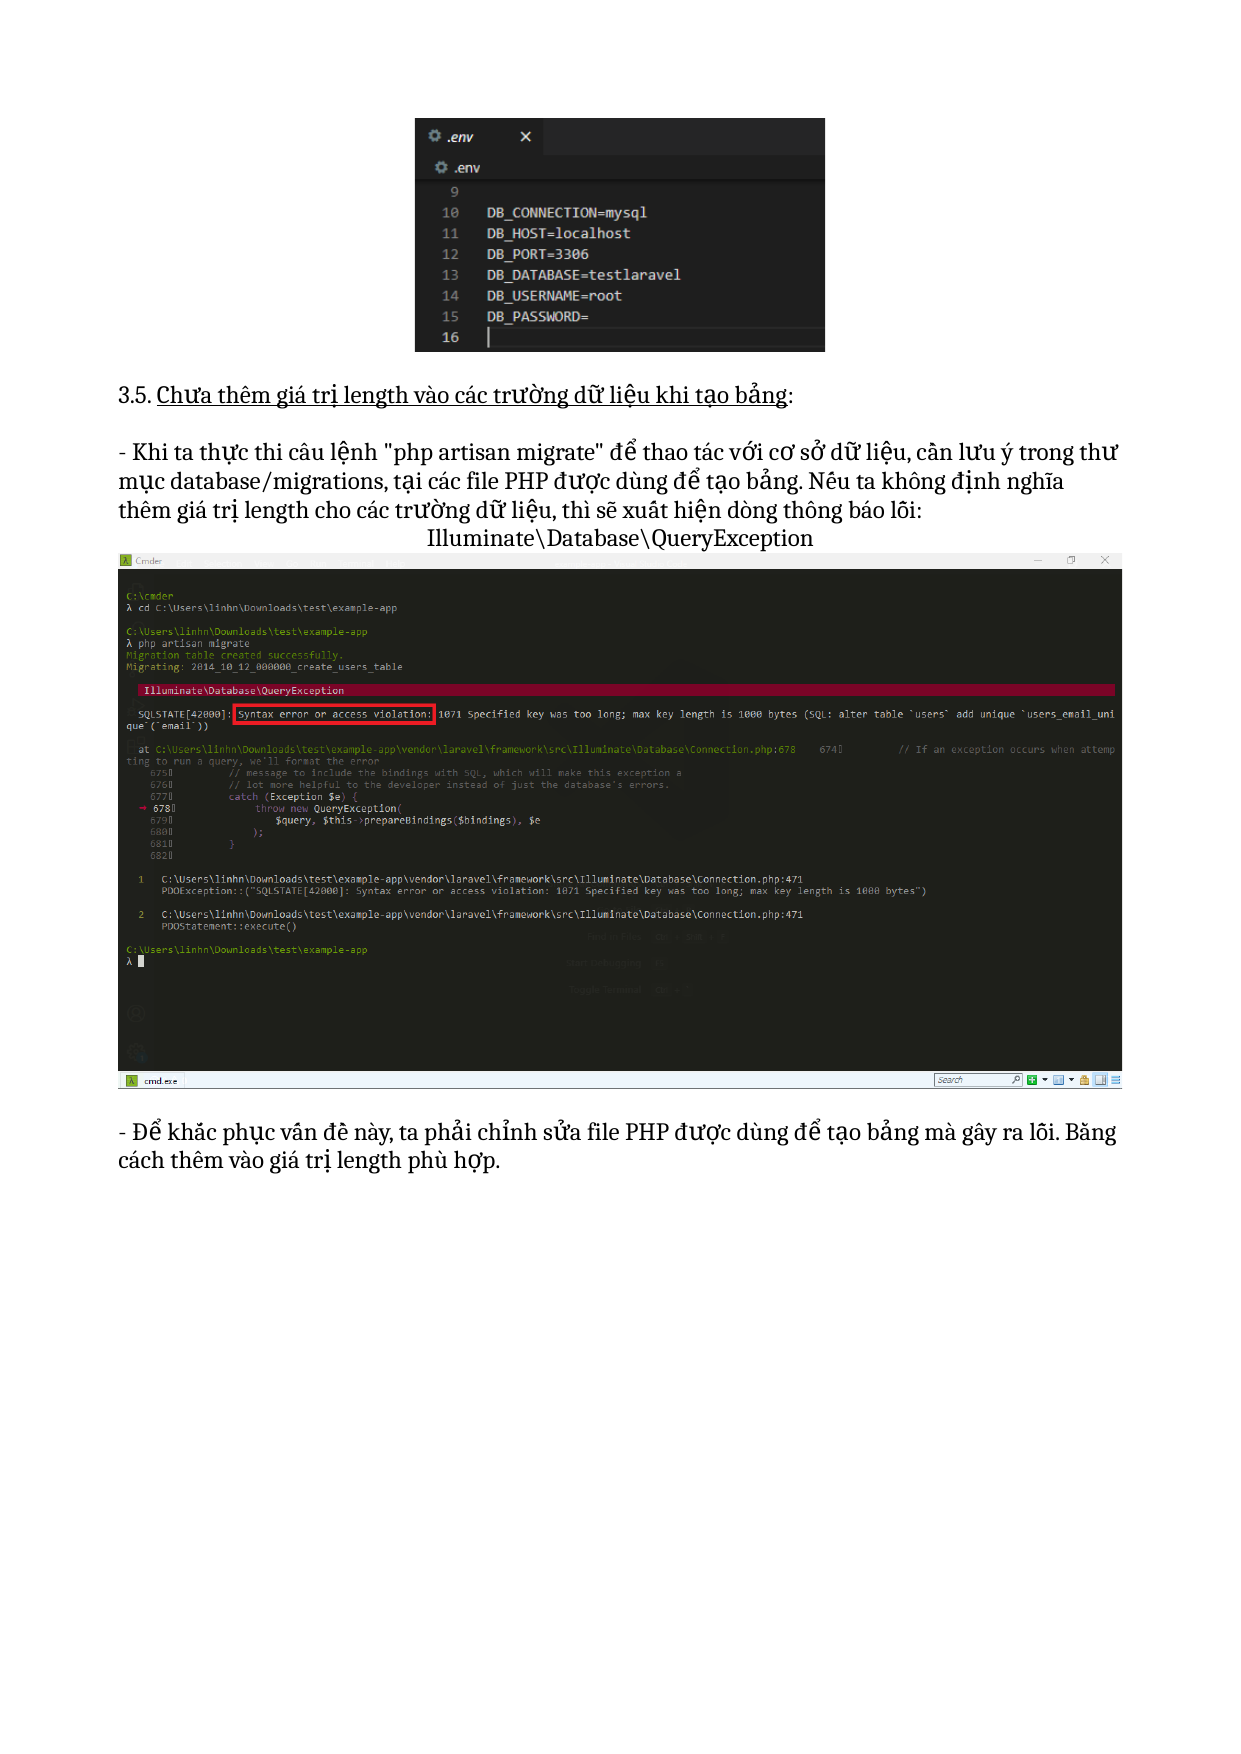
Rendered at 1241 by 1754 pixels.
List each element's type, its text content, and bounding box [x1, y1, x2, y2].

picture [414, 118, 826, 352]
text - Khi ta thực thi câu lệnh "php artisan migrate" để thao tác với cơ sở dữ liệu, cần lưu ý trong thư mục database/migrations, tại các file PHP được dùng để tạo bảng. Nếu ta không định nghĩa thêm giá trị length cho các trường dữ liệu, thì sẽ xuất hiện dòng thông báo lỗi: [118, 438, 1122, 524]
text 3.5. Chưa thêm giá trị length vào các trường dữ liệu khi tạo bảng: [118, 381, 1122, 409]
picture [118, 553, 1123, 1089]
text Illuminate\Database\QueryException [118, 524, 1122, 553]
text - Để khắc phục vấn đề này, ta phải chỉnh sửa file PHP được dùng để tạo bảng mà gây ra lỗi. Bằng cách thêm vào giá trị length phù hợp. [118, 1117, 1122, 1175]
